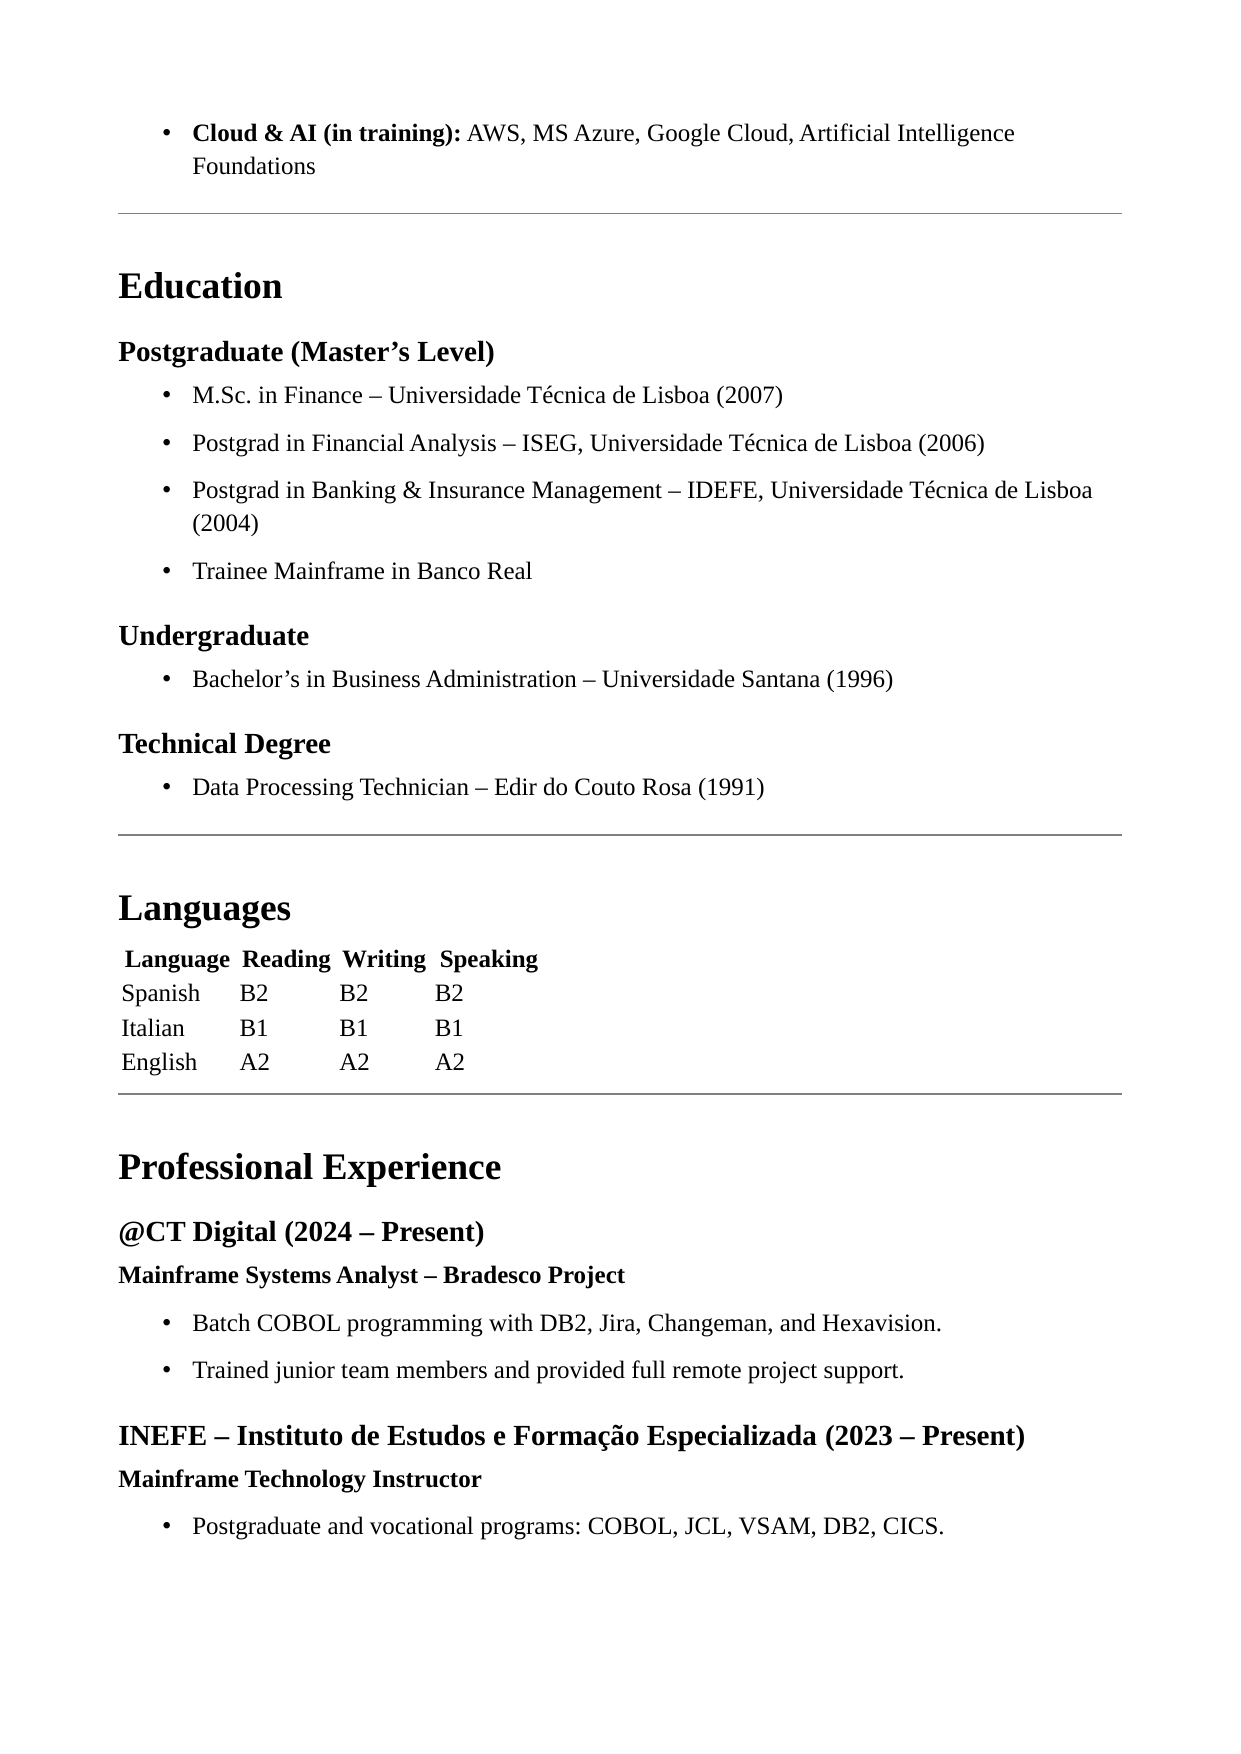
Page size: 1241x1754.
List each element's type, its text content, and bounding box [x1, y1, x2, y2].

subtitle Education [118, 264, 1122, 307]
list Postgrad in Financial Analysis – ISEG, Universidade Técnica de Lisboa (2006) [162, 428, 1122, 456]
subtitle Undergraduate [118, 618, 1122, 652]
table_cell Spanish [118, 975, 236, 1010]
table_header Speaking [432, 941, 546, 975]
list Cloud & AI (in training): AWS, MS Azure, Google Cloud, Artificial Intelligence Foundations [162, 118, 1122, 180]
table_cell B2 [432, 975, 546, 1010]
text Mainframe Systems Analyst – Bradesco Project [118, 1260, 1122, 1289]
table_header Reading [236, 941, 336, 975]
list Postgraduate and vocational programs: COBOL, JCL, VSAM, DB2, CICS. [162, 1511, 1122, 1540]
list Bachelor’s in Business Administration – Universidade Santana (1996) [162, 664, 1122, 693]
list M.Sc. in Finance – Universidade Técnica de Lisboa (2007) [162, 380, 1122, 409]
table_header Writing [336, 941, 432, 975]
table_cell English [118, 1045, 236, 1079]
list Trainee Mainframe in Banco Real [162, 556, 1122, 585]
table_cell A2 [236, 1045, 336, 1079]
list Data Processing Technician – Edir do Couto Rosa (1991) [162, 772, 1122, 801]
table_cell Italian [118, 1010, 236, 1044]
table_cell A2 [336, 1045, 432, 1079]
table_cell B2 [236, 975, 336, 1010]
table_cell A2 [432, 1045, 546, 1079]
subtitle Technical Degree [118, 726, 1122, 760]
list Trained junior team members and provided full remote project support. [162, 1356, 1122, 1384]
subtitle Postgraduate (Master’s Level) [118, 334, 1122, 368]
text Mainframe Technology Instructor [118, 1464, 1122, 1493]
subtitle Professional Experience [118, 1144, 1122, 1187]
table_cell B1 [336, 1010, 432, 1044]
list Postgrad in Banking & Insurance Management – IDEFE, Universidade Técnica de Lisboa (2004) [162, 475, 1122, 537]
table_cell B1 [432, 1010, 546, 1044]
subtitle @CT Digital (2024 – Present) [118, 1214, 1122, 1248]
table_header Language [118, 941, 236, 975]
subtitle Languages [118, 885, 1122, 928]
table_cell B2 [336, 975, 432, 1010]
list Batch COBOL programming with DB2, Jira, Changeman, and Hexavision. [162, 1308, 1122, 1337]
table_cell B1 [236, 1010, 336, 1044]
subtitle INEFE – Instituto de Estudos e Formação Especializada (2023 – Present) [118, 1418, 1122, 1451]
